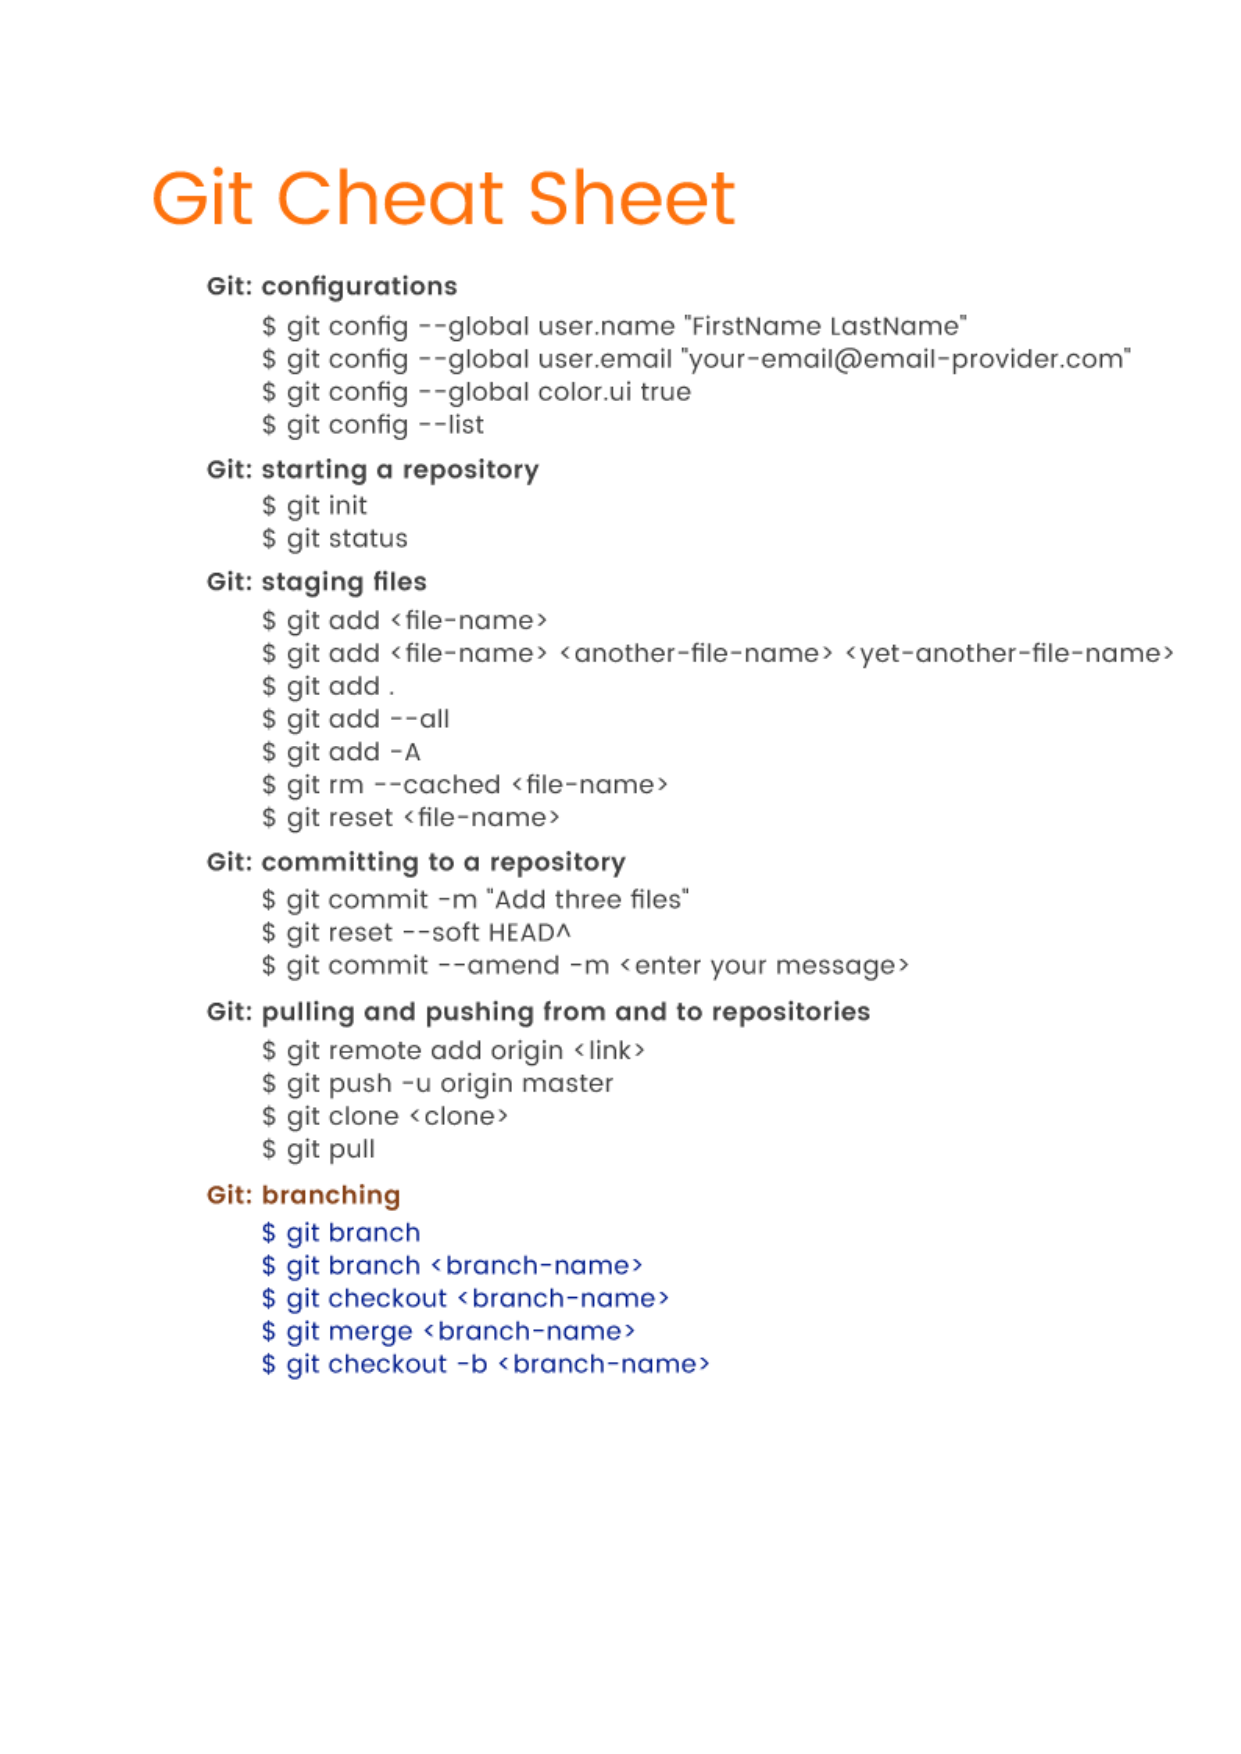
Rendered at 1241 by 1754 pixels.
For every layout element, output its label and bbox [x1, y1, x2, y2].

picture [118, 118, 1212, 1458]
